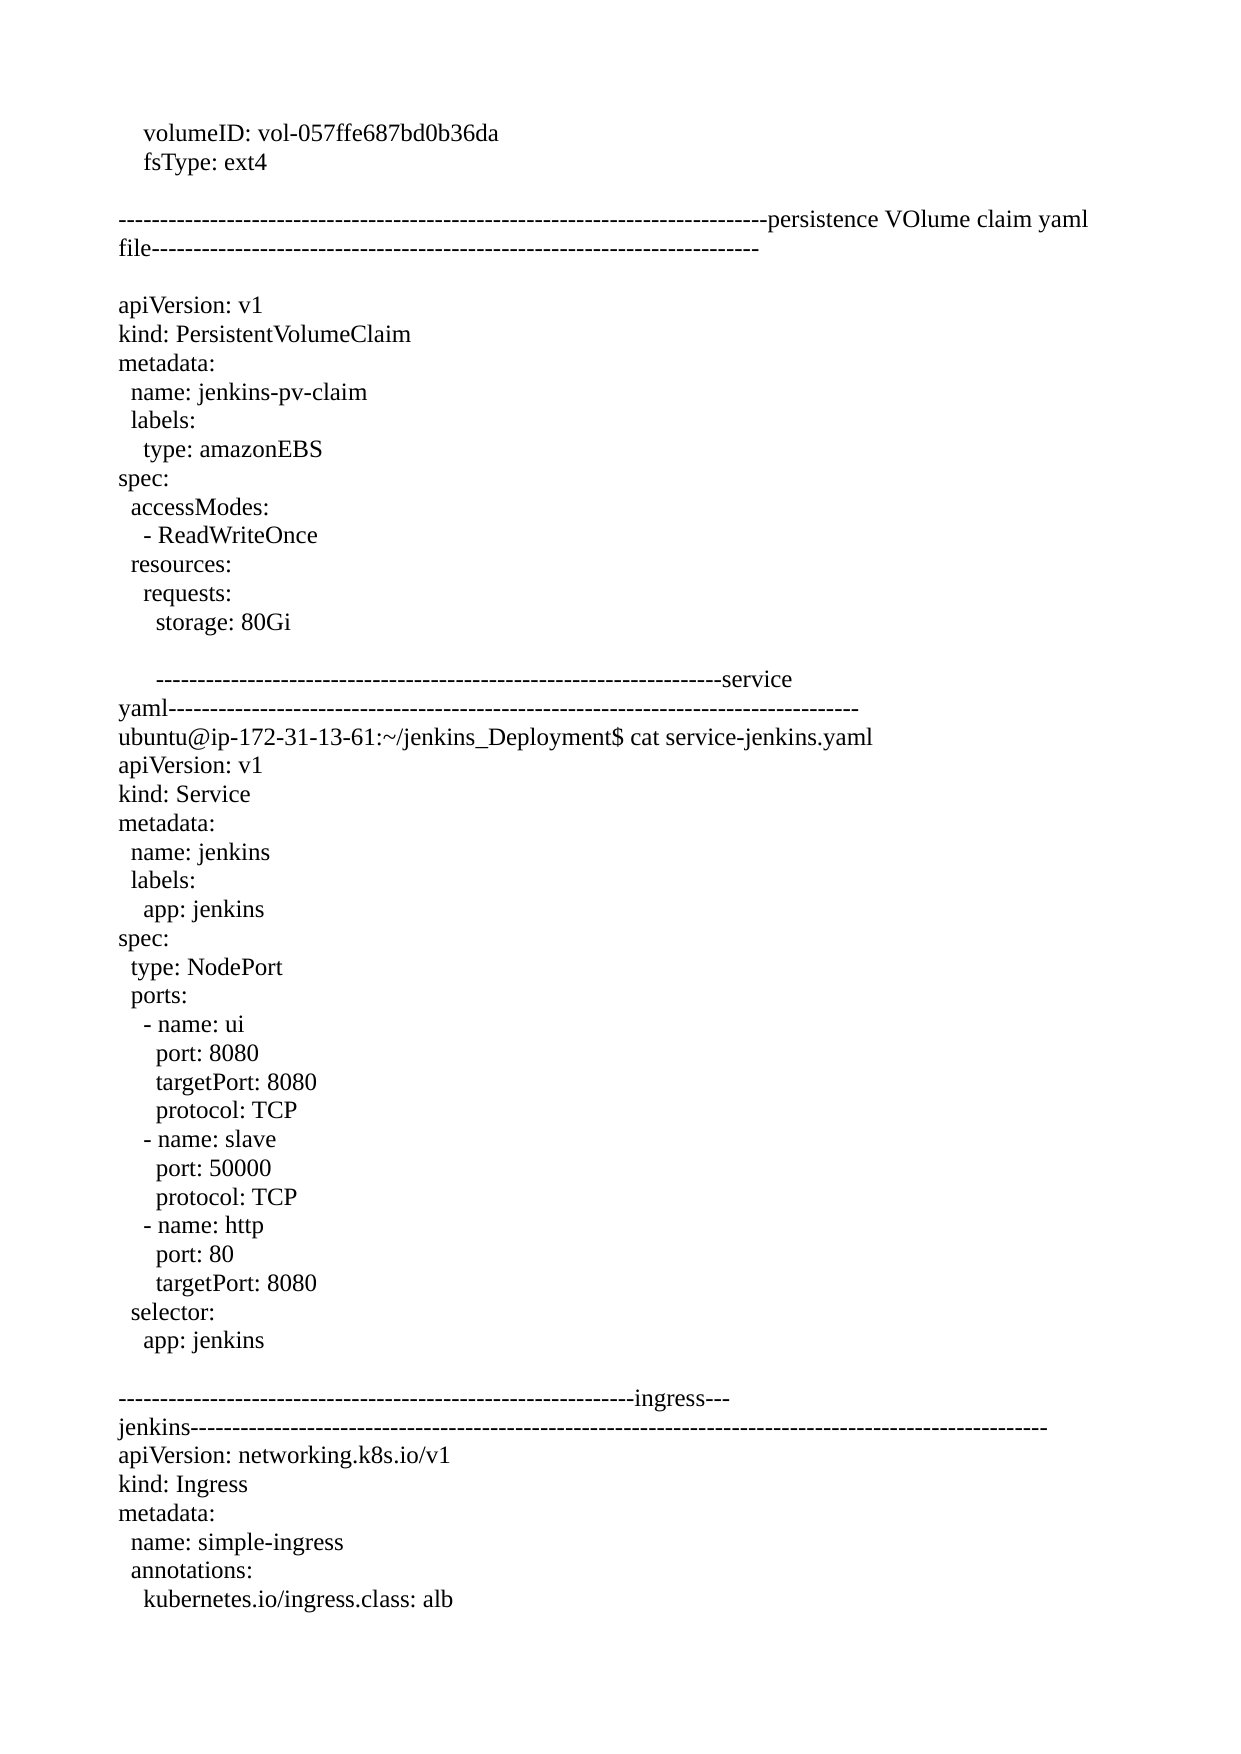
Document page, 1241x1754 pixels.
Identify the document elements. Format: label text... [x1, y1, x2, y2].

text kind: Service [118, 779, 1122, 808]
text apiVersion: v1 [118, 291, 1122, 319]
text ports: [118, 981, 1122, 1009]
text spec: [118, 923, 1122, 952]
text kind: PersistentVolumeClaim [118, 319, 1122, 348]
text --------------------------------------------------------------ingress---jenkins------------------------------------------------------------------------------------------------------- [118, 1383, 1122, 1441]
text selector: [118, 1297, 1122, 1326]
text resources: [118, 549, 1122, 578]
text spec: [118, 463, 1122, 492]
text labels: [118, 866, 1122, 894]
text labels: [118, 406, 1122, 434]
text storage: 80Gi [118, 607, 1122, 636]
text --------------------------------------------------------------------service yaml----------------------------------------------------------------------------------- [118, 664, 1122, 722]
text fsType: ext4 [118, 147, 1122, 176]
text - ReadWriteOnce [118, 521, 1122, 549]
text port: 8080 [118, 1038, 1122, 1067]
text type: amazonEBS [118, 434, 1122, 463]
text metadata: [118, 808, 1122, 837]
text ------------------------------------------------------------------------------persistence VOlume claim yaml file------------------------------------------------------------------------- [118, 204, 1122, 262]
text - name: http [118, 1211, 1122, 1239]
text metadata: [118, 1498, 1122, 1527]
text app: jenkins [118, 894, 1122, 923]
text kind: Ingress [118, 1469, 1122, 1498]
text apiVersion: networking.k8s.io/v1 [118, 1441, 1122, 1469]
text metadata: [118, 348, 1122, 377]
text requests: [118, 578, 1122, 607]
text type: NodePort [118, 952, 1122, 981]
text protocol: TCP [118, 1096, 1122, 1124]
text targetPort: 8080 [118, 1067, 1122, 1096]
text name: simple-ingress [118, 1527, 1122, 1556]
text port: 80 [118, 1239, 1122, 1268]
text - name: slave [118, 1124, 1122, 1153]
text kubernetes.io/ingress.class: alb [118, 1584, 1122, 1613]
text targetPort: 8080 [118, 1268, 1122, 1297]
text - name: ui [118, 1009, 1122, 1038]
text protocol: TCP [118, 1182, 1122, 1211]
text port: 50000 [118, 1153, 1122, 1182]
text volumeID: vol-057ffe687bd0b36da [118, 118, 1122, 147]
text accessModes: [118, 492, 1122, 521]
text apiVersion: v1 [118, 751, 1122, 779]
text annotations: [118, 1556, 1122, 1584]
text app: jenkins [118, 1326, 1122, 1354]
text name: jenkins-pv-claim [118, 377, 1122, 406]
text name: jenkins [118, 837, 1122, 866]
text ubuntu@ip-172-31-13-61:~/jenkins_Deployment$ cat service-jenkins.yaml [118, 722, 1122, 751]
